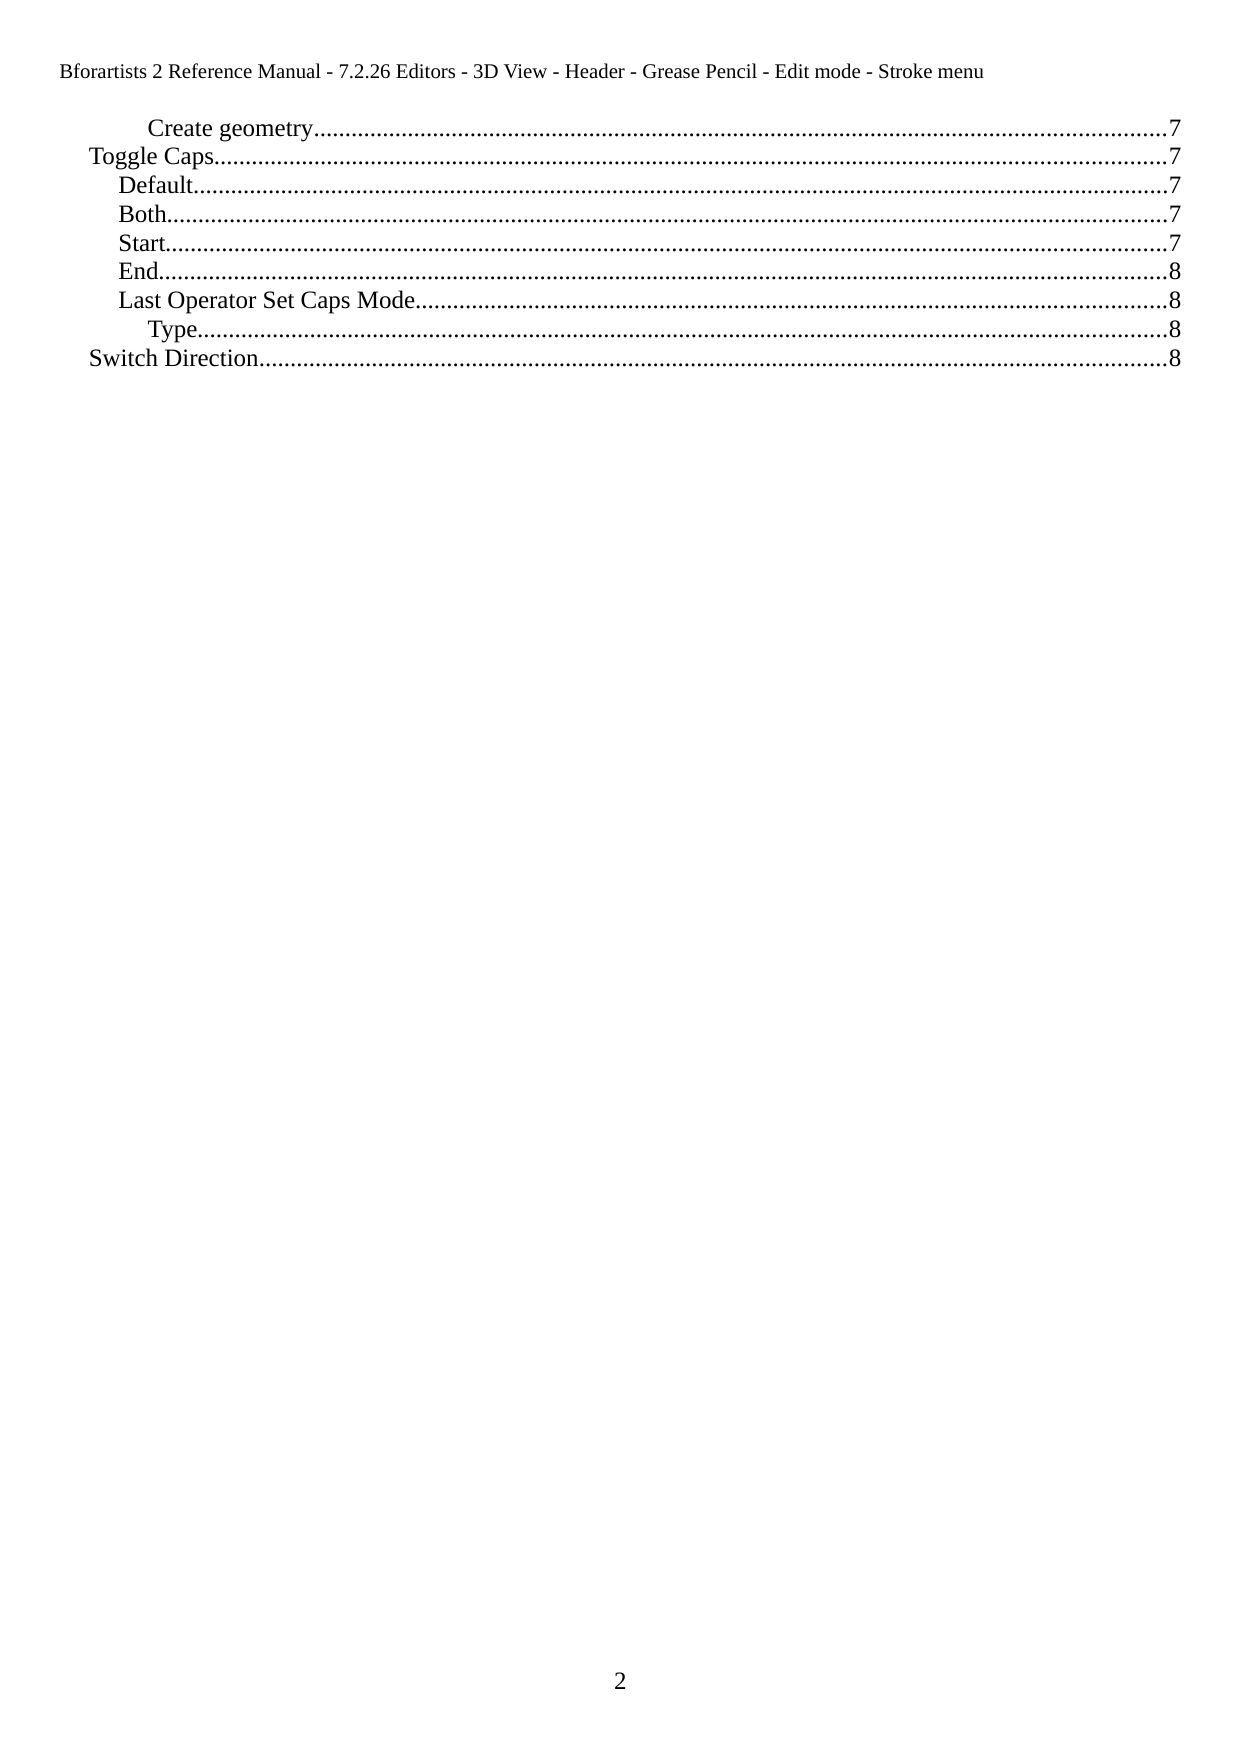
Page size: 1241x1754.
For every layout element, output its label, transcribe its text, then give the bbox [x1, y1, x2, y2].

text Create geometry 7 [147, 113, 1181, 141]
text Switch Direction 8 [88, 343, 1181, 371]
text Both 7 [118, 199, 1181, 228]
text Toggle Caps 7 [88, 141, 1181, 170]
text Type 8 [147, 314, 1181, 343]
text End 8 [118, 256, 1181, 285]
text Start 7 [118, 228, 1181, 256]
text Last Operator Set Caps Mode 8 [118, 285, 1181, 314]
text Default 7 [118, 170, 1181, 199]
